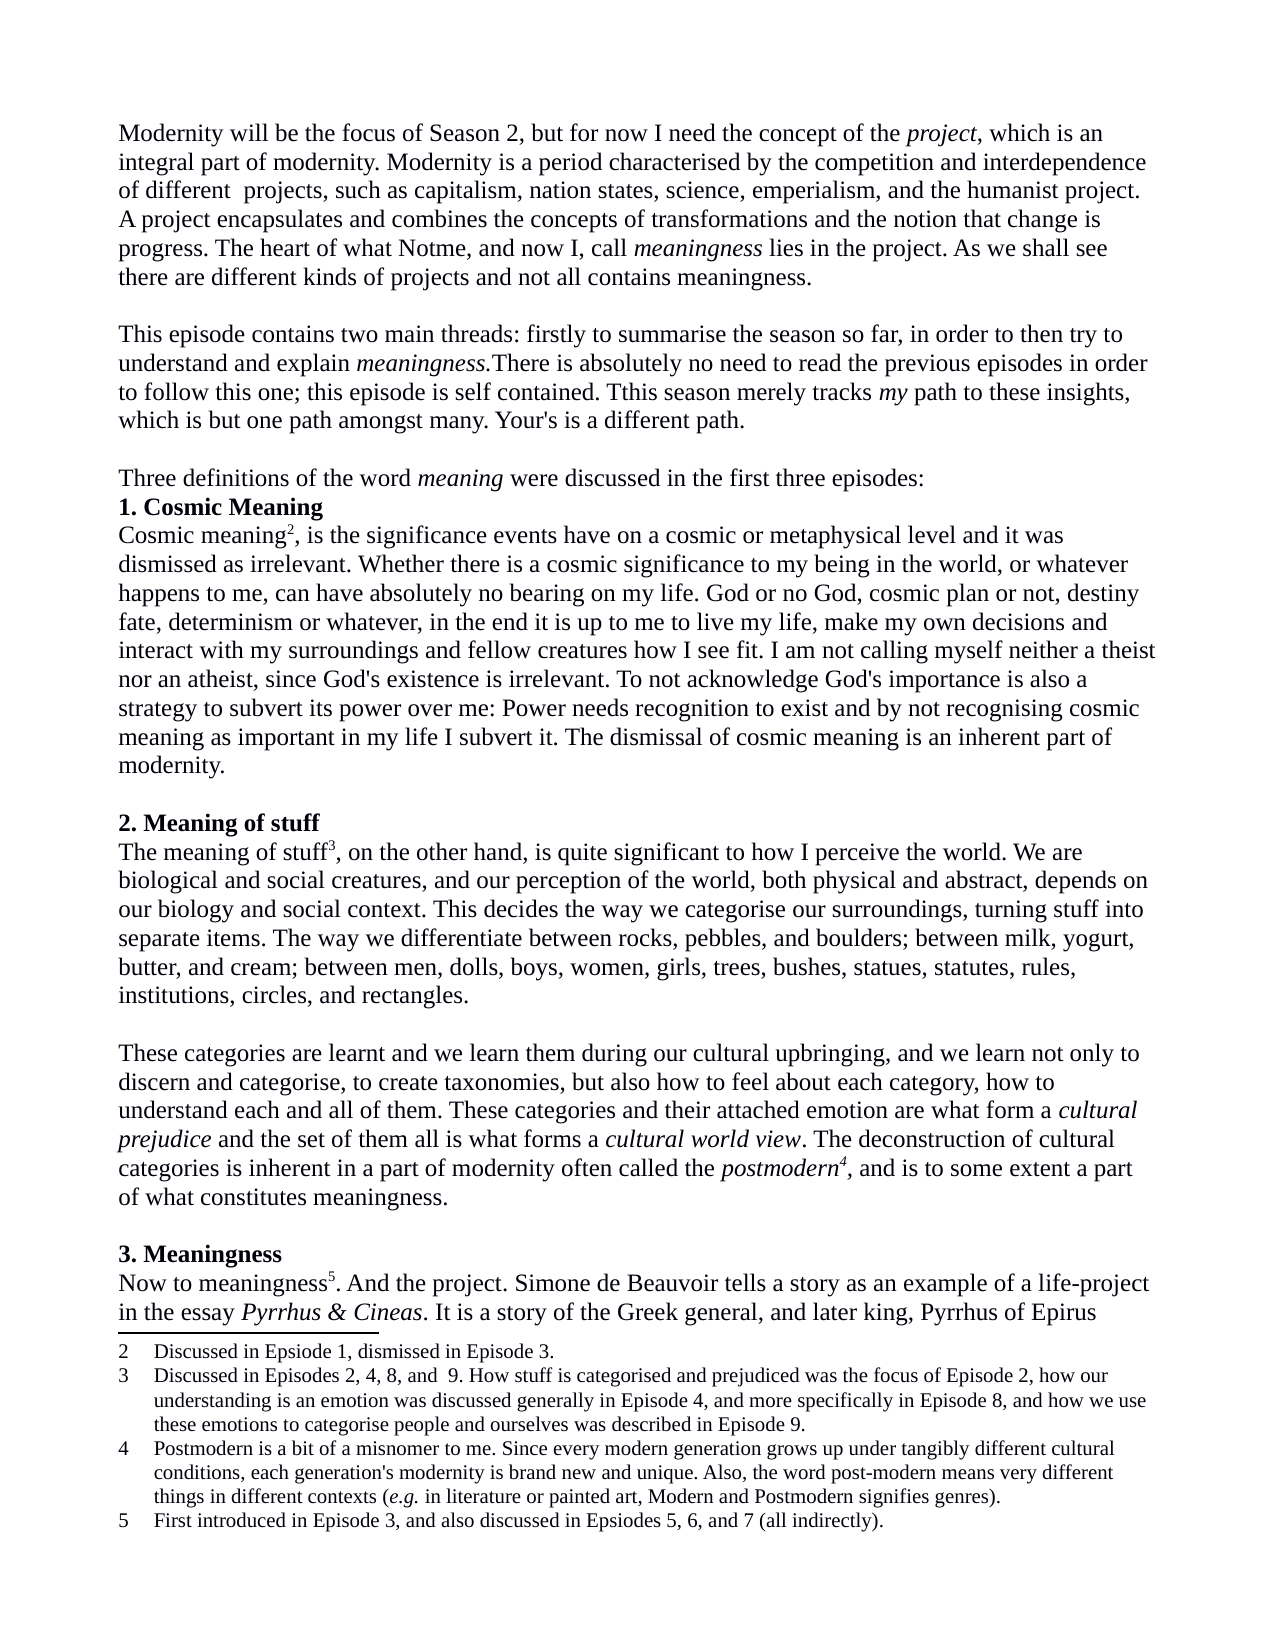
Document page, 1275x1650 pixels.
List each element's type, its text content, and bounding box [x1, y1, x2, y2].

text Cosmic meaning, is the significance events have on a cosmic or metaphysical level and it was dismissed as irrelevant. Whether there is a cosmic significance to my being in the world, or whatever happens to me, can have absolutely no bearing on my life. God or no God, cosmic plan or not, destiny fate, determinism or whatever, in the end it is up to me to live my life, make my own decisions and interact with my surroundings and fellow creatures how I see fit. I am not calling myself neither a theist nor an atheist, since God's existence is irrelevant. To not acknowledge God's importance is also a strategy to subvert its power over me: Power needs recognition to exist and by not recognising cosmic meaning as important in my life I subvert it. The dismissal of cosmic meaning is an inherent part of modernity. [118, 521, 1157, 779]
text Discussed in Episodes 2, 4, 8, and 9. How stuff is categorised and prejudiced was the focus of Episode 2, how our understanding is an emotion was discussed generally in Episode 4, and more specifically in Episode 8, and how we use these emotions to categorise people and ourselves was described in Episode 9. [118, 1363, 1157, 1436]
text Three definitions of the word meaning were discussed in the first three episodes: [118, 463, 1157, 492]
text The meaning of stuff, on the other hand, is quite significant to how I perceive the world. We are biological and social creatures, and our perception of the world, both physical and abstract, depends on our biology and social context. This decides the way we categorise our surroundings, turning stuff into separate items. The way we differentiate between rocks, pebbles, and boulders; between milk, yogurt, butter, and cream; between men, dolls, boys, women, girls, trees, bushes, statues, statutes, rules, institutions, circles, and rectangles. [118, 837, 1157, 1009]
text 2. Meaning of stuff [118, 808, 1157, 837]
text These categories are learnt and we learn them during our cultural upbringing, and we learn not only to discern and categorise, to create taxonomies, but also how to feel about each category, how to understand each and all of them. These categories and their attached emotion are what form a cultural prejudice and the set of them all is what forms a cultural world view. The deconstruction of cultural categories is inherent in a part of modernity often called the postmodern, and is to some extent a part of what constitutes meaningness. [118, 1038, 1157, 1211]
text 3. Meaningness [118, 1239, 1157, 1268]
text Now to meaningness. And the project. Simone de Beauvoir tells a story as an example of a life-project in the essay Pyrrhus & Cineas. It is a story of the Greek general, and later king, Pyrrhus of Epirus [118, 1268, 1157, 1326]
text Discussed in Epsiode 1, dismissed in Episode 3. [118, 1339, 1157, 1363]
text First introduced in Episode 3, and also discussed in Epsiodes 5, 6, and 7 (all indirectly). [118, 1508, 1157, 1532]
text Postmodern is a bit of a misnomer to me. Since every modern generation grows up under tangibly different cultural conditions, each generation's modernity is brand new and unique. Also, the word post-modern means very different things in different contexts (e.g. in literature or painted art, Modern and Postmodern signifies genres). [118, 1436, 1157, 1508]
text This episode contains two main threads: firstly to summarise the season so far, in order to then try to understand and explain meaningness.There is absolutely no need to read the previous episodes in order to follow this one; this episode is self contained. Tthis season merely tracks my path to these insights, which is but one path amongst many. Your's is a different path. [118, 319, 1157, 434]
text 1. Cosmic Meaning [118, 492, 1157, 521]
text Modernity will be the focus of Season 2, but for now I need the concept of the project, which is an integral part of modernity. Modernity is a period characterised by the competition and interdependence of different projects, such as capitalism, nation states, science, emperialism, and the humanist project. A project encapsulates and combines the concepts of transformations and the notion that change is progress. The heart of what Notme, and now I, call meaningness lies in the project. As we shall see there are different kinds of projects and not all contains meaningness. [118, 118, 1157, 291]
